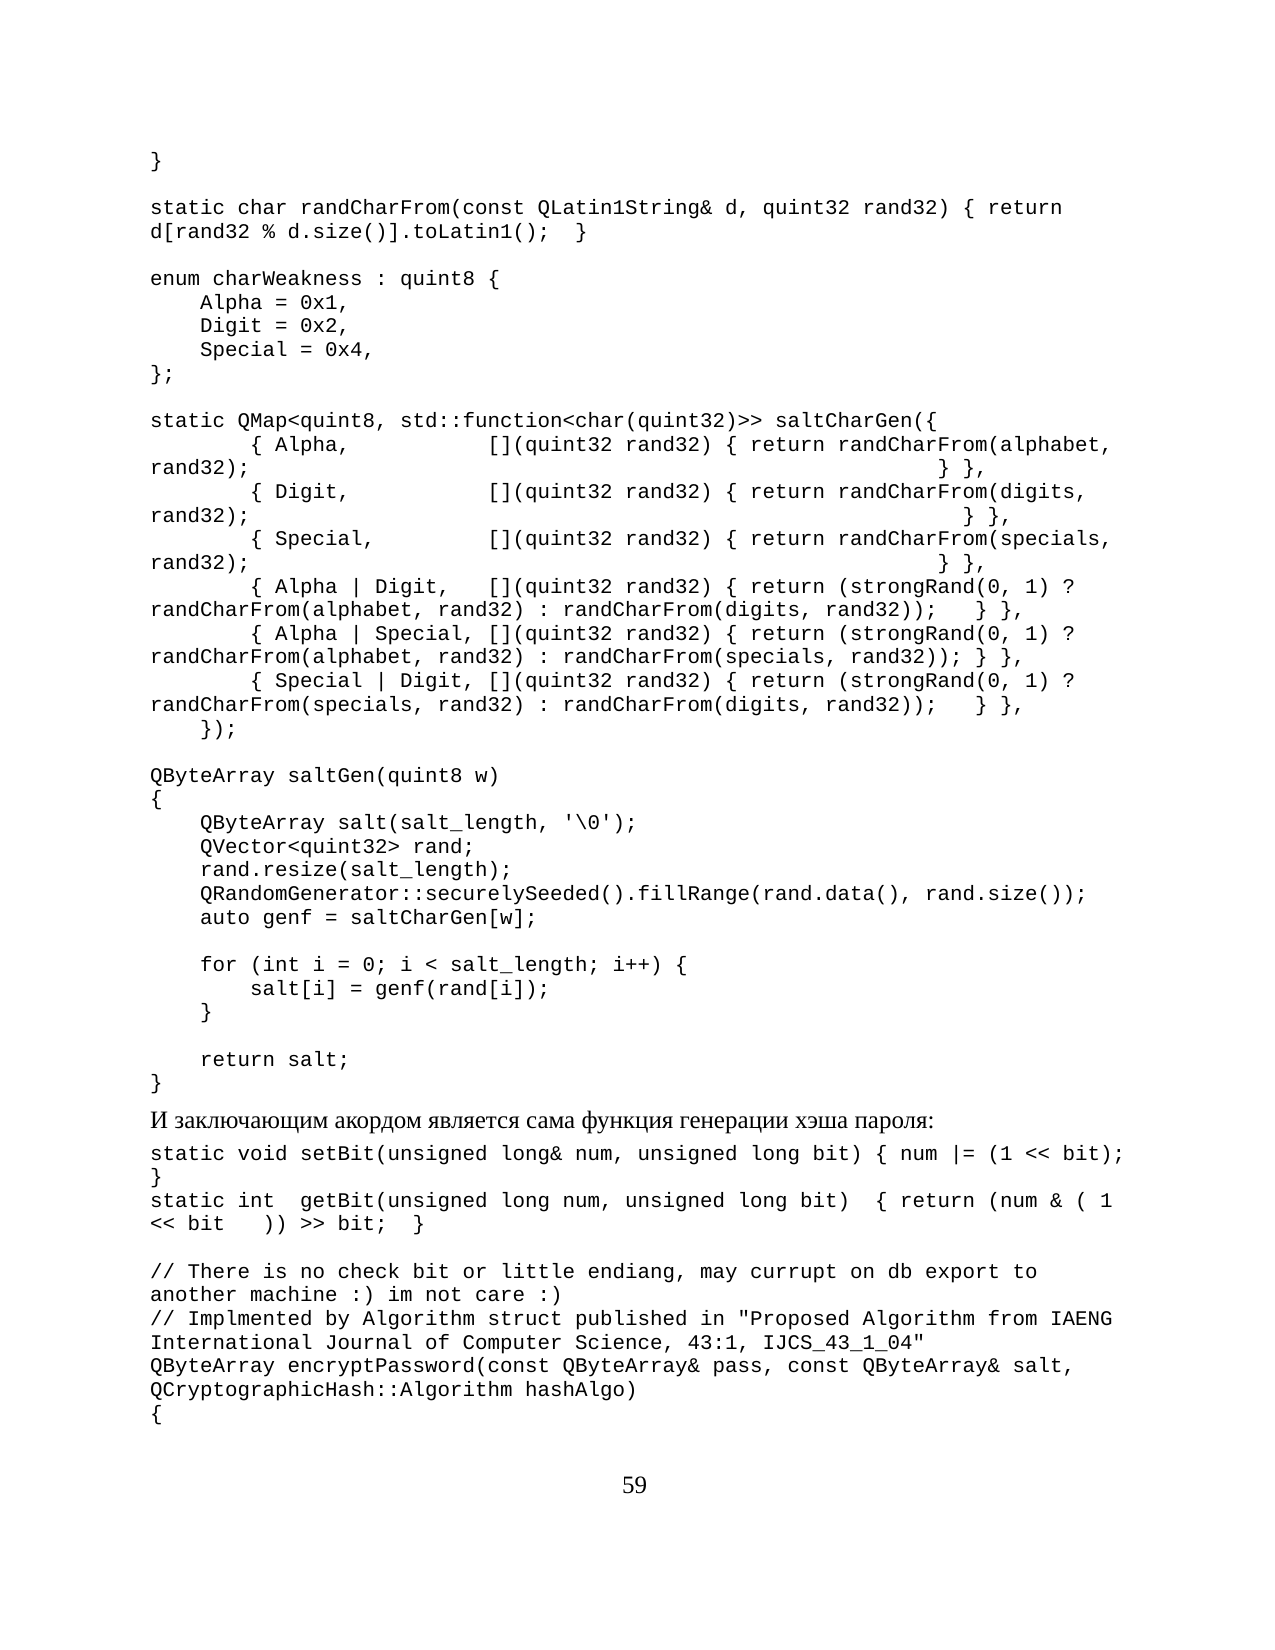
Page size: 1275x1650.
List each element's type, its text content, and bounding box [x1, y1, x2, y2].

text rand.resize(salt_length); [150, 859, 1125, 883]
text static int getBit(unsigned long num, unsigned long bit) { return (num & ( 1 << bit )) >> bit; } [150, 1190, 1125, 1237]
text QRandomGenerator::securelySeeded().fillRange(rand.data(), rand.size()); [150, 883, 1125, 907]
text auto genf = saltCharGen[w]; [150, 907, 1125, 930]
text // Implmented by Algorithm struct published in "Proposed Algorithm from IAENG International Journal of Computer Science, 43:1, IJCS_43_1_04" [150, 1308, 1125, 1355]
text return salt; [150, 1048, 1125, 1072]
text QByteArray saltGen(quint8 w) [150, 765, 1125, 788]
text Alpha = 0x1, [150, 292, 1125, 316]
text QByteArray salt(salt_length, '\0'); [150, 812, 1125, 836]
text } [150, 1001, 1125, 1025]
text { Special, [](quint32 rand32) { return randCharFrom(specials, rand32); } }, [150, 528, 1125, 576]
text }; [150, 363, 1125, 386]
text { Digit, [](quint32 rand32) { return randCharFrom(digits, rand32); } }, [150, 481, 1125, 528]
text Special = 0x4, [150, 339, 1125, 363]
text { [150, 788, 1125, 812]
text { Alpha | Special, [](quint32 rand32) { return (strongRand(0, 1) ? randCharFrom(alphabet, rand32) : randCharFrom(specials, rand32)); } }, [150, 623, 1125, 670]
text Digit = 0x2, [150, 316, 1125, 339]
text { Alpha, [](quint32 rand32) { return randCharFrom(alphabet, rand32); } }, [150, 434, 1125, 481]
text salt[i] = genf(rand[i]); [150, 978, 1125, 1001]
text { [150, 1403, 1125, 1426]
text } [150, 150, 1125, 174]
text // There is no check bit or little endiang, may currupt on db export to another machine :) im not care :) [150, 1261, 1125, 1308]
text QByteArray encryptPassword(const QByteArray& pass, const QByteArray& salt, QCryptographicHash::Algorithm hashAlgo) [150, 1355, 1125, 1403]
text QVector<quint32> rand; [150, 836, 1125, 859]
text И заключающим акордом является сама функция генерации хэша пароля: [150, 1105, 1125, 1133]
text { Alpha | Digit, [](quint32 rand32) { return (strongRand(0, 1) ? randCharFrom(alphabet, rand32) : randCharFrom(digits, rand32)); } }, [150, 576, 1125, 623]
text } [150, 1072, 1125, 1096]
text static void setBit(unsigned long& num, unsigned long bit) { num |= (1 << bit); } [150, 1142, 1125, 1190]
text }); [150, 717, 1125, 741]
text { Special | Digit, [](quint32 rand32) { return (strongRand(0, 1) ? randCharFrom(specials, rand32) : randCharFrom(digits, rand32)); } }, [150, 670, 1125, 717]
text enum charWeakness : quint8 { [150, 268, 1125, 292]
text static QMap<quint8, std::function<char(quint32)>> saltCharGen({ [150, 410, 1125, 434]
text for (int i = 0; i < salt_length; i++) { [150, 954, 1125, 978]
text static char randCharFrom(const QLatin1String& d, quint32 rand32) { return d[rand32 % d.size()].toLatin1(); } [150, 197, 1125, 244]
